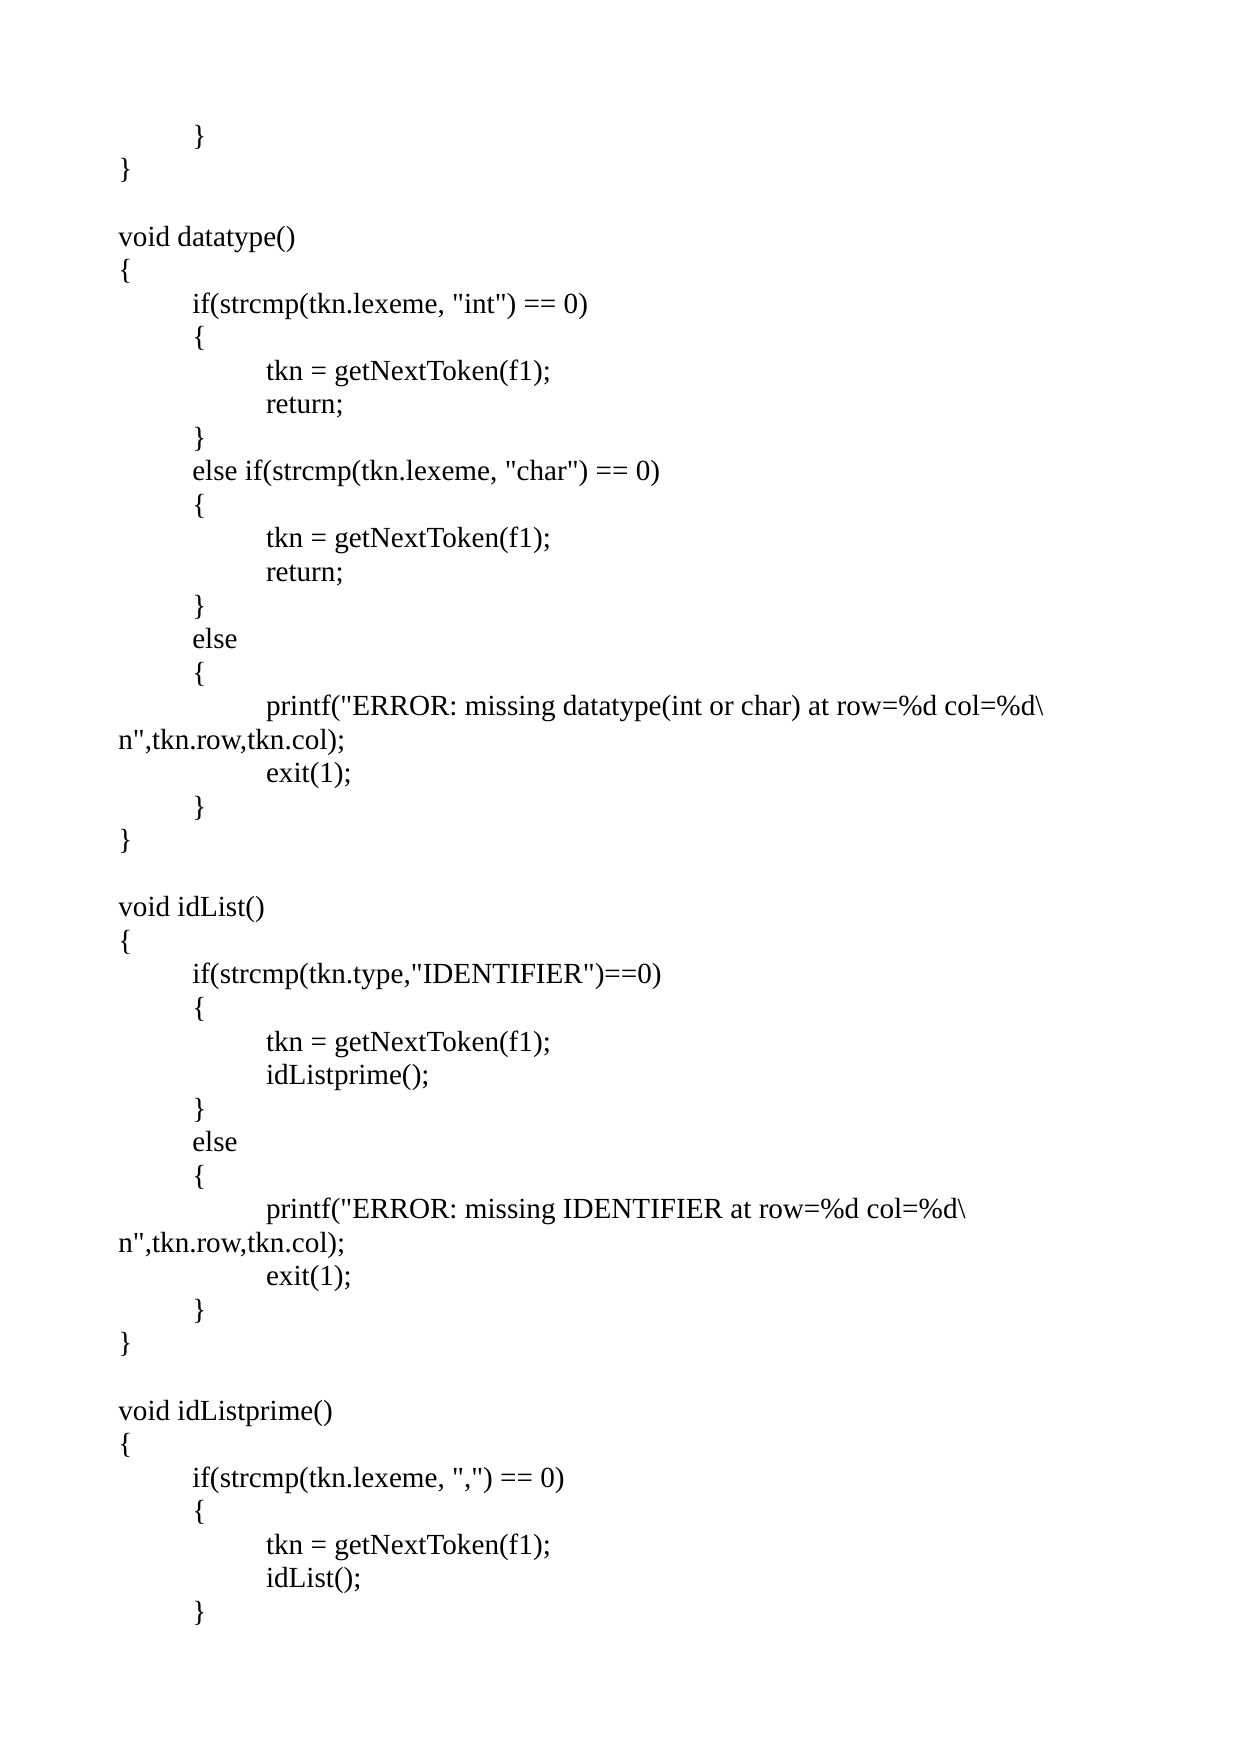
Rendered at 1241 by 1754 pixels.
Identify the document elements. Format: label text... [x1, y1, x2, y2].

text } [118, 1326, 1122, 1359]
text { [118, 990, 1122, 1024]
text tkn = getNextToken(f1); [118, 521, 1122, 554]
text void datatype() [118, 219, 1122, 252]
text idListprime(); [118, 1057, 1122, 1091]
text printf("ERROR: missing datatype(int or char) at row=%d col=%d\n",tkn.row,tkn.col); [118, 688, 1122, 755]
text { [118, 252, 1122, 286]
text } [118, 420, 1122, 453]
text idList(); [118, 1560, 1122, 1594]
text exit(1); [118, 755, 1122, 789]
text else [118, 621, 1122, 655]
text return; [118, 554, 1122, 588]
text tkn = getNextToken(f1); [118, 1024, 1122, 1057]
text printf("ERROR: missing IDENTIFIER at row=%d col=%d\n",tkn.row,tkn.col); [118, 1191, 1122, 1258]
text { [118, 1158, 1122, 1191]
text { [118, 923, 1122, 957]
text } [118, 588, 1122, 621]
text } [118, 1594, 1122, 1627]
text return; [118, 386, 1122, 420]
text } [118, 1292, 1122, 1326]
text if(strcmp(tkn.type,"IDENTIFIER")==0) [118, 957, 1122, 990]
text void idList() [118, 889, 1122, 923]
text } [118, 152, 1122, 185]
text if(strcmp(tkn.lexeme, ",") == 0) [118, 1460, 1122, 1493]
text void idListprime() [118, 1393, 1122, 1426]
text else [118, 1124, 1122, 1158]
text } [118, 789, 1122, 822]
text exit(1); [118, 1258, 1122, 1292]
text else if(strcmp(tkn.lexeme, "char") == 0) [118, 453, 1122, 487]
text tkn = getNextToken(f1); [118, 353, 1122, 386]
text } [118, 118, 1122, 152]
text if(strcmp(tkn.lexeme, "int") == 0) [118, 286, 1122, 319]
text { [118, 1426, 1122, 1460]
text tkn = getNextToken(f1); [118, 1527, 1122, 1560]
text { [118, 487, 1122, 521]
text { [118, 319, 1122, 353]
text } [118, 1091, 1122, 1124]
text } [118, 822, 1122, 856]
text { [118, 1493, 1122, 1527]
text { [118, 655, 1122, 688]
